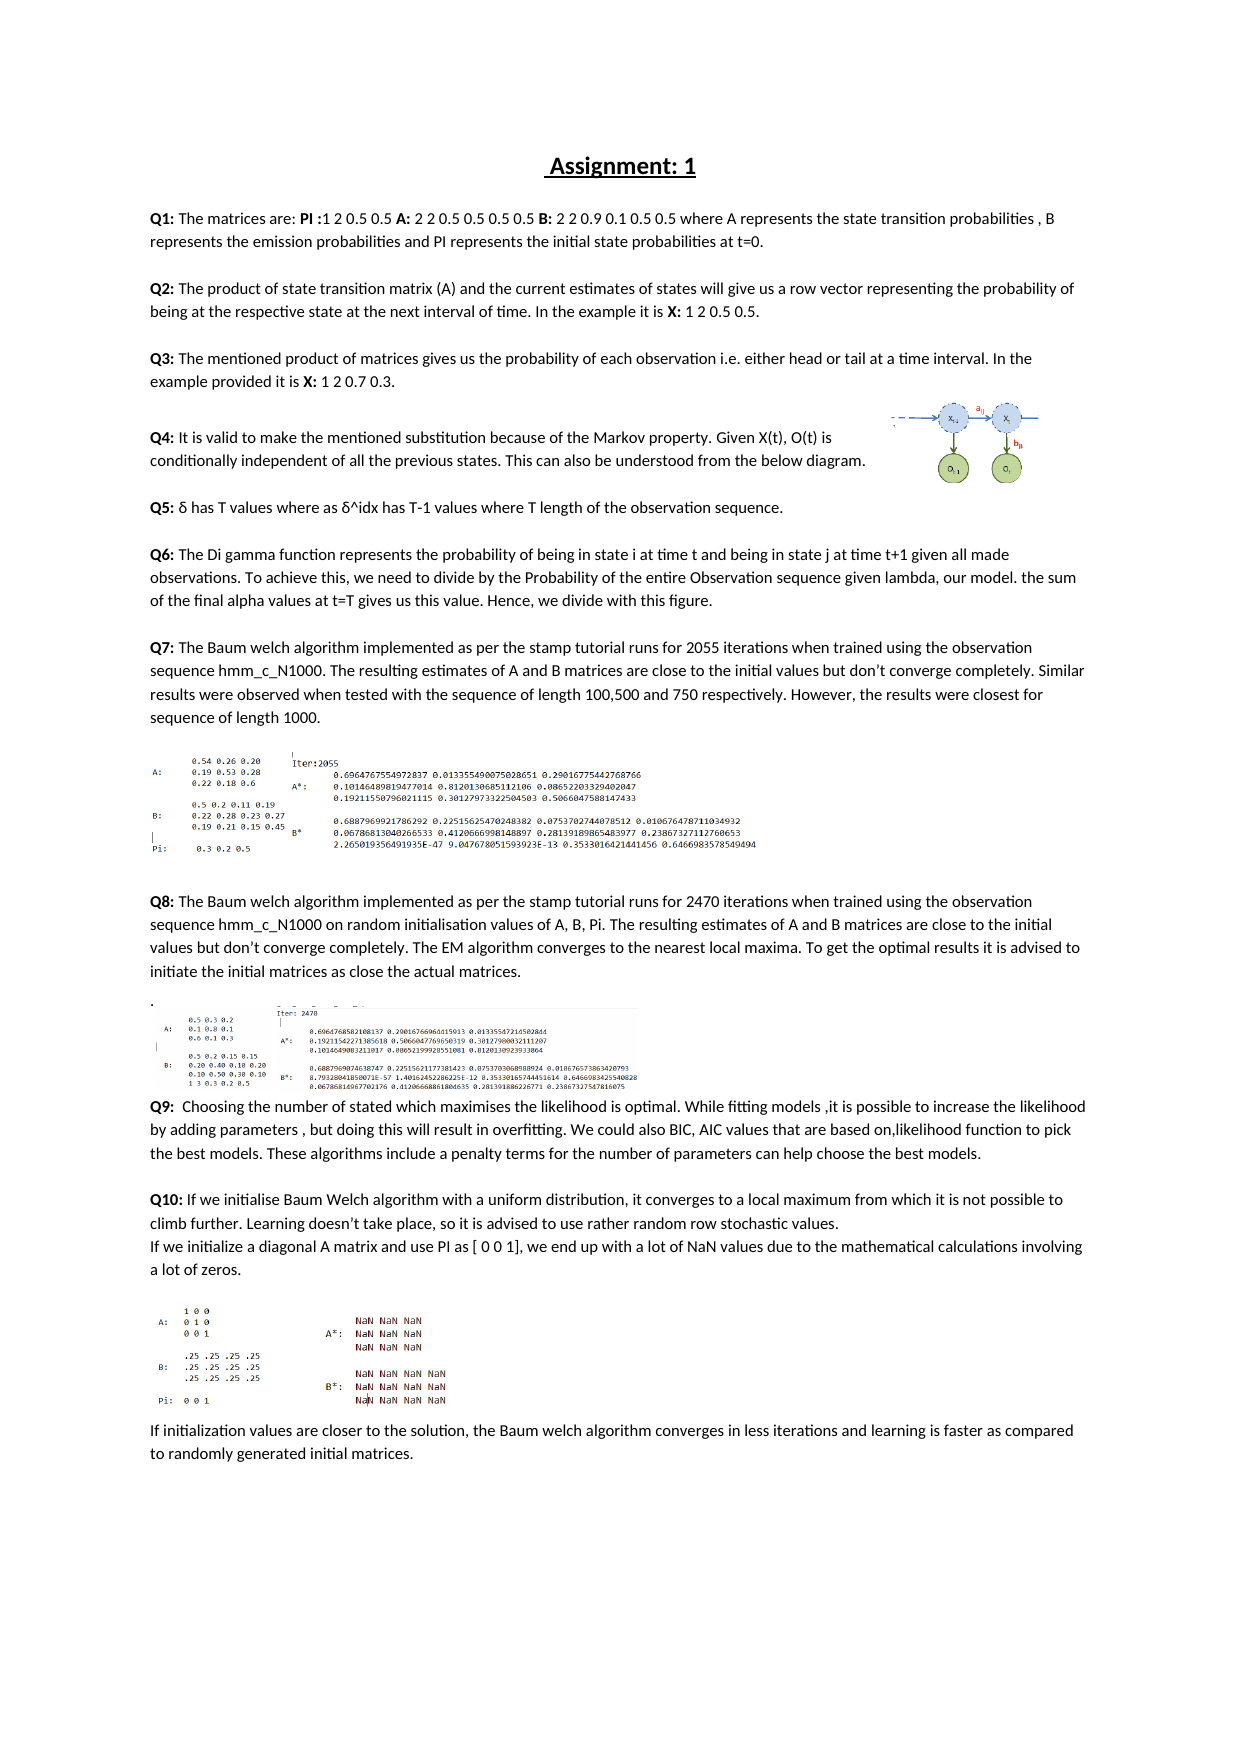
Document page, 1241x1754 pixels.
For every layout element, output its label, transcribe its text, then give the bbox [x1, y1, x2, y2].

text Q7: The Baum welch algorithm implemented as per the stamp tutorial runs for 2055 iterations when trained using the observation sequence hmm_c_N1000. The resulting estimates of A and B matrices are close to the initial values but don’t converge completely. Similar results were observed when tested with the sequence of length 100,500 and 750 respectively. However, the results were closest for sequence of length 1000. [150, 637, 1090, 727]
text If we initialize a diagonal A matrix and use PI as [ 0 0 1], we end up with a lot of NaN values due to the mathematical calculations involving a lot of zeros. [150, 1236, 1090, 1280]
text Q1: The matrices are: PI :1 2 0.5 0.5 A: 2 2 0.5 0.5 0.5 0.5 B: 2 2 0.9 0.1 0.5 0.5 where A represents the state transition probabilities , B represents the emission probabilities and PI represents the initial state probabilities at t=0. [150, 208, 1090, 252]
text Q10: If we initialise Baum Welch algorithm with a uniform distribution, it converges to a local maximum from which it is not possible to climb further. Learning doesn’t take place, so it is advised to use rather random row stochastic values. [150, 1190, 1090, 1233]
text Assignment: 1 [150, 150, 1090, 181]
text Q2: The product of state transition matrix (A) and the current estimates of states will give us a row vector representing the probability of being at the respective state at the next interval of time. In the example it is X: 1 2 0.5 0.5. [150, 278, 1090, 322]
text Q9: Choosing the number of stated which maximises the likelihood is optimal. While fitting models ,it is possible to increase the likelihood by adding parameters , but doing this will result in overfitting. We could also BIC, AIC values that are based on,likelihood function to pick the best models. These algorithms include a penalty terms for the number of parameters can help choose the best models. [150, 1096, 1090, 1163]
text Q5: δ has T values where as δ^idx has T-1 values where T length of the observation sequence. [150, 497, 1090, 517]
text Q4: It is valid to make the mentioned substitution because of the Markov property. Given X(t), O(t) is conditionally independent of all the previous states. This can also be understood from the below diagram. [150, 427, 951, 471]
text Q3: The mentioned product of matrices gives us the probability of each observation i.e. either head or tail at a time interval. In the example provided it is X: 1 2 0.7 0.3. [150, 348, 1090, 392]
text Q8: The Baum welch algorithm implemented as per the stamp tutorial runs for 2470 iterations when trained using the observation sequence hmm_c_N1000 on random initialisation values of A, B, Pi. The resulting estimates of A and B matrices are close to the initial values but don’t converge completely. The EM algorithm converges to the nearest local maxima. To get the optimal results it is advised to initiate the initial matrices as close the actual matrices. [150, 891, 1090, 981]
text . [150, 984, 1090, 1092]
text Q6: The Di gamma function represents the probability of being in state i at time t and being in state j at time t+1 given all made observations. To achieve this, we need to divide by the Probability of the entire Observation sequence given lambda, our model. the sum of the final alpha values at t=T gives us this value. Hence, we divide with this figure. [150, 544, 1090, 611]
text If initialization values are closer to the solution, the Baum welch algorithm converges in less iterations and learning is faster as compared to randomly generated initial matrices. [150, 1420, 1090, 1464]
